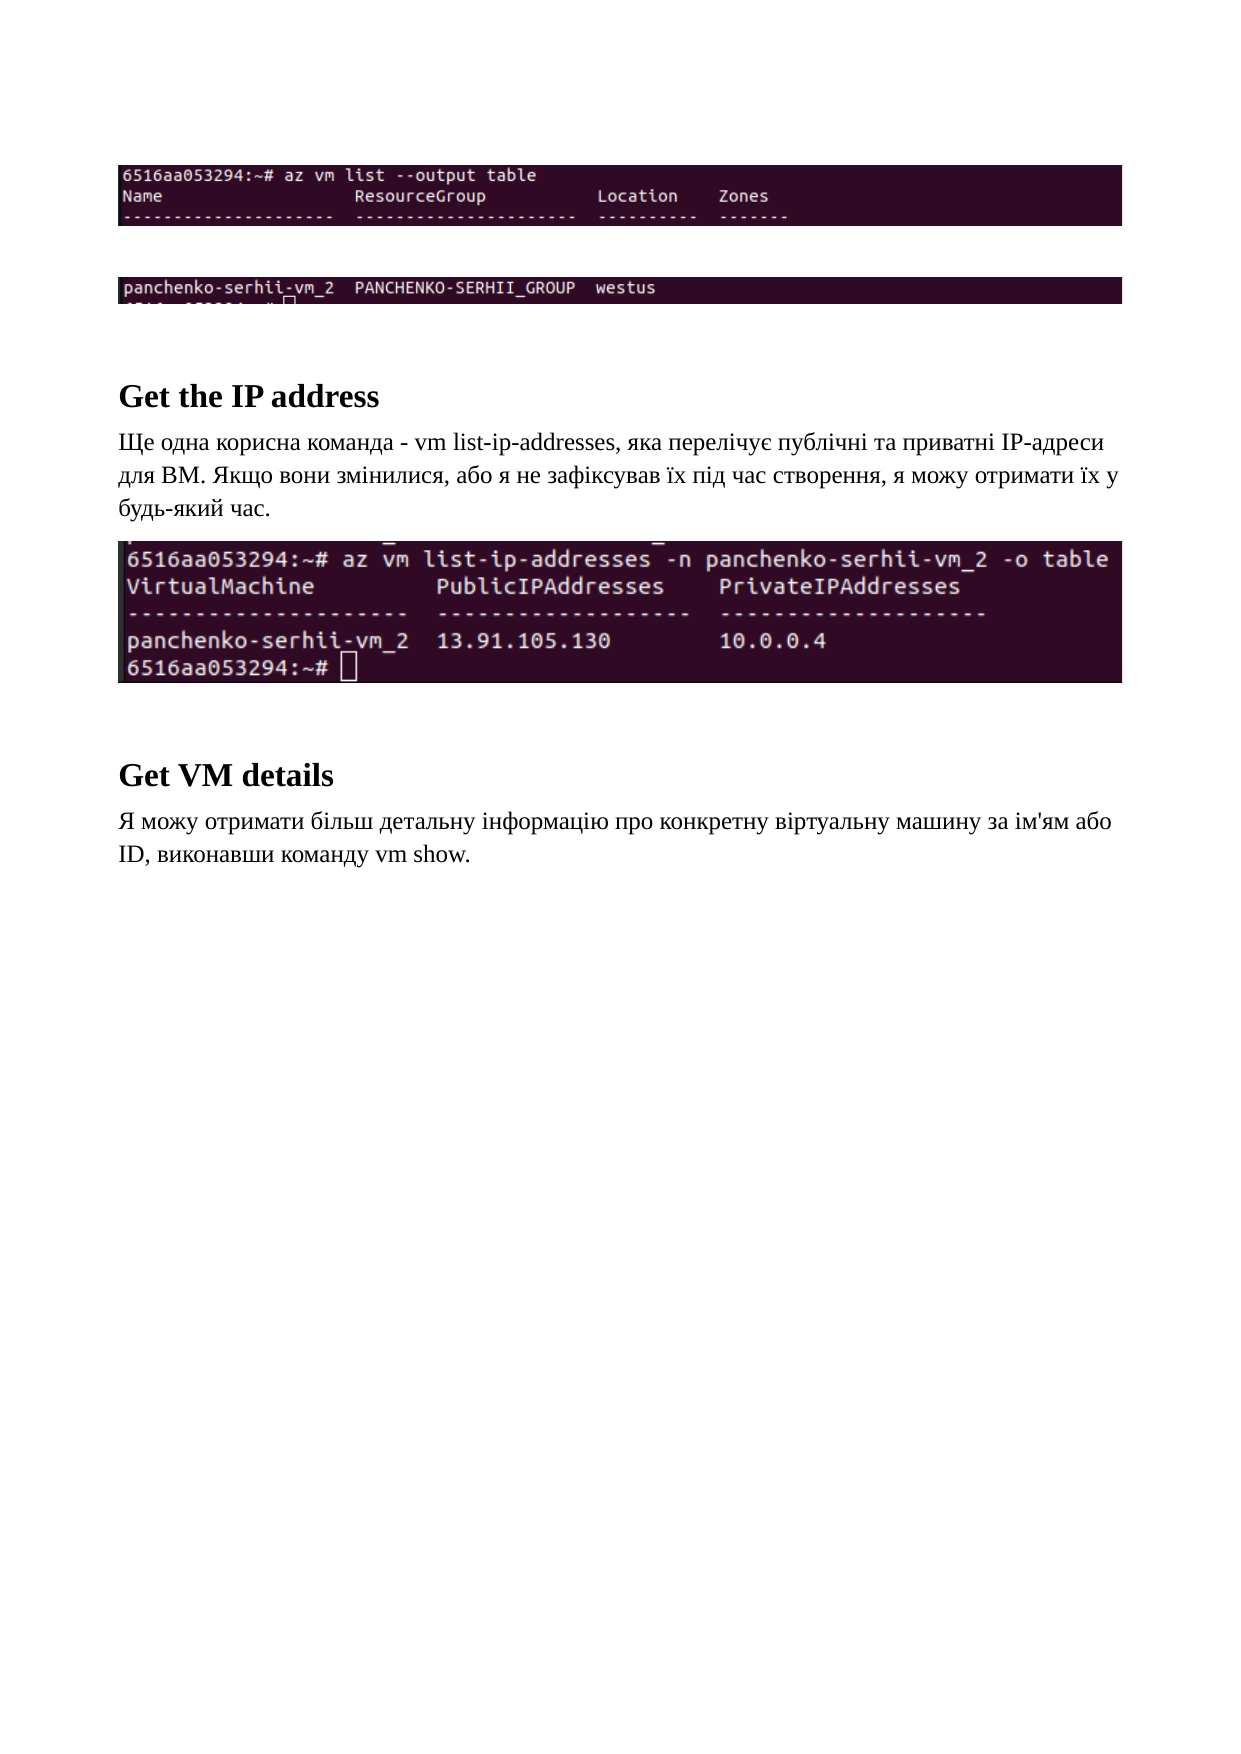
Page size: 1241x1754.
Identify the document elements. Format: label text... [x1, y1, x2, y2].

picture [118, 165, 1123, 226]
subtitle Get the IP address [118, 376, 1122, 415]
picture [118, 277, 1123, 304]
text Я можу отримати більш детальну інформацію про конкретну віртуальну машину за ім'ям або ID, виконавши команду vm show. [118, 806, 1122, 868]
picture [118, 541, 1123, 683]
subtitle Get VM details [118, 756, 1122, 794]
text Ще одна корисна команда - vm list-ip-addresses, яка перелічує публічні та приватні IP-адреси для ВМ. Якщо вони змінилися, або я не зафіксував їх під час створення, я можу отримати їх у будь-який час. [118, 427, 1122, 522]
